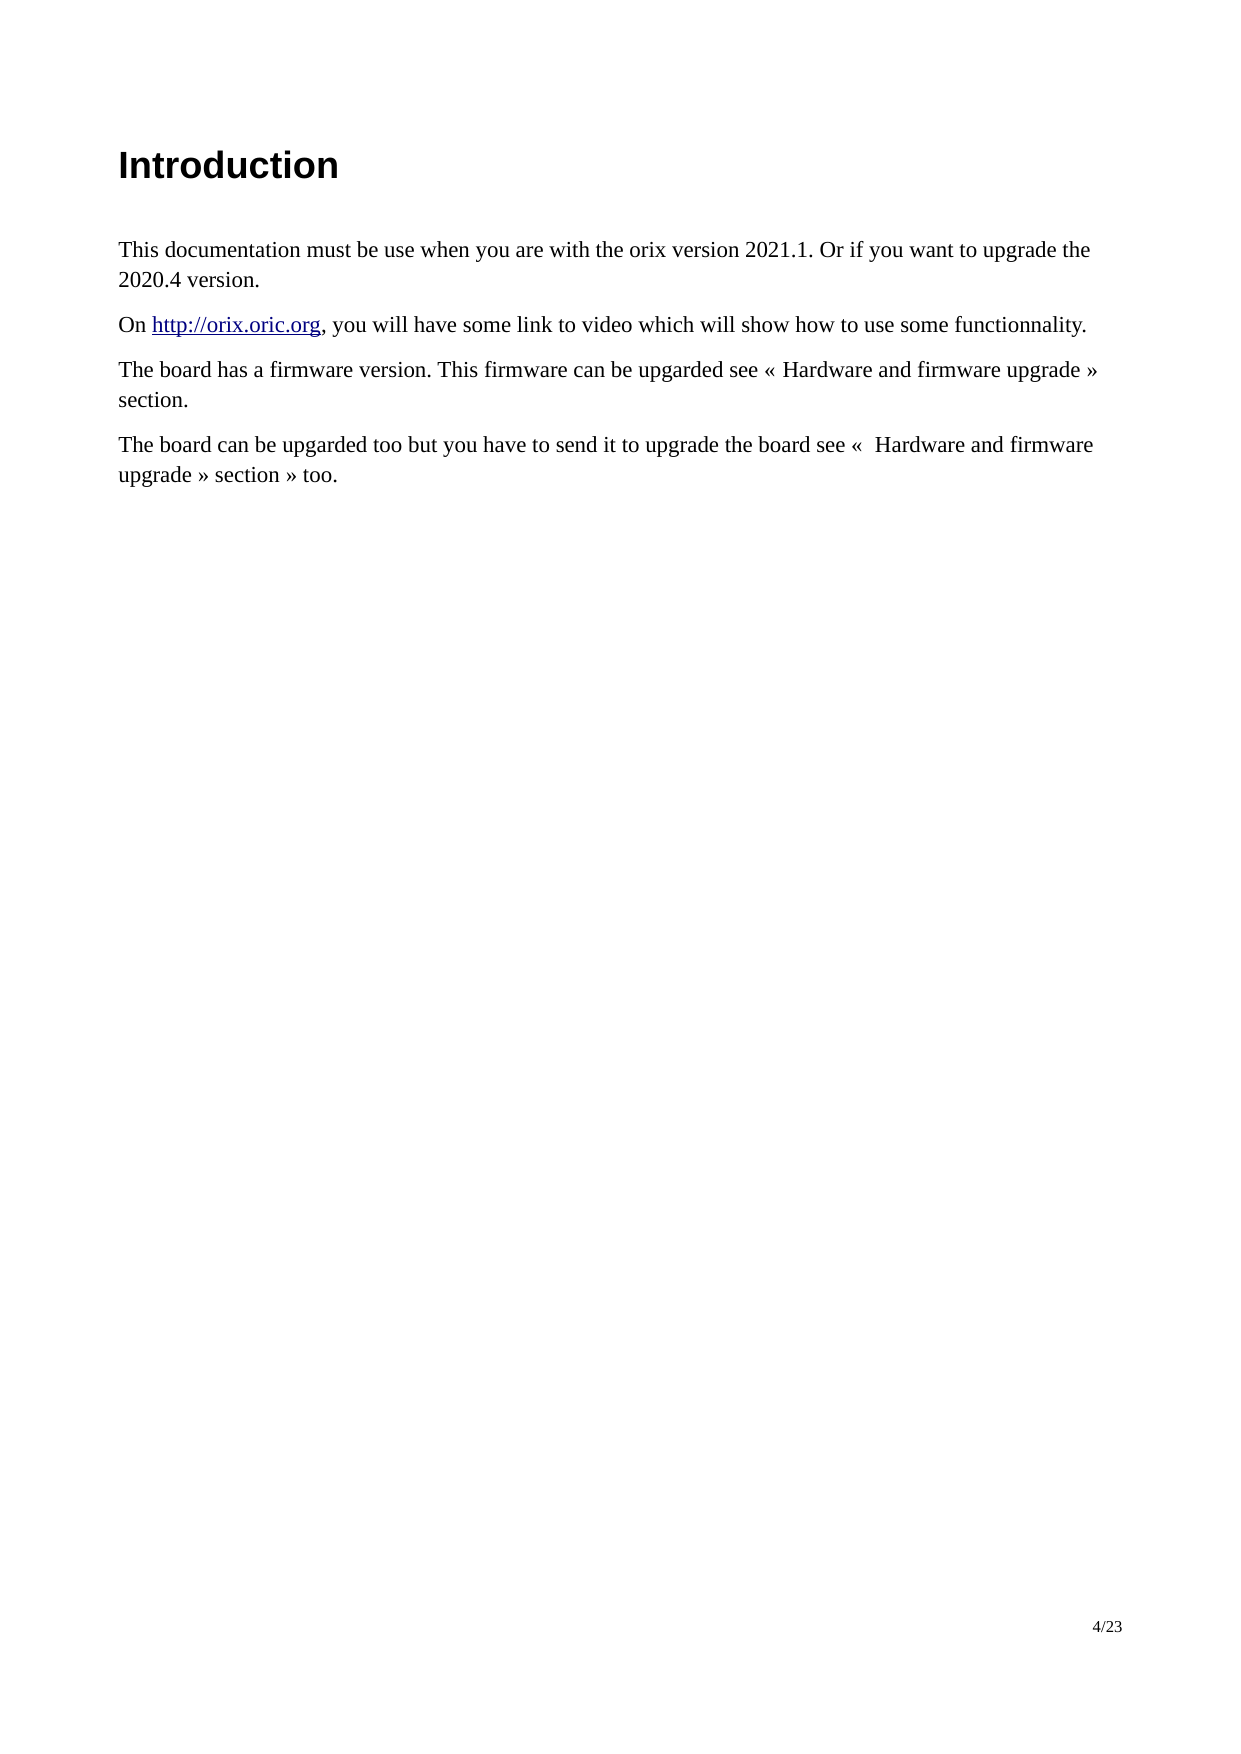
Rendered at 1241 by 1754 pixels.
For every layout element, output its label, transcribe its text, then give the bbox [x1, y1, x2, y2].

text The board can be upgarded too but you have to send it to upgrade the board see « Hardware and firmware upgrade » section » too. [118, 431, 1122, 487]
text This documentation must be use when you are with the orix version 2021.1. Or if you want to upgrade the 2020.4 version. [118, 236, 1122, 292]
text On http://orix.oric.org, you will have some link to video which will show how to use some functionnality. [118, 311, 1122, 337]
subtitle Introduction [118, 143, 1122, 187]
text The board has a firmware version. This firmware can be upgarded see « Hardware and firmware upgrade » section. [118, 356, 1122, 412]
